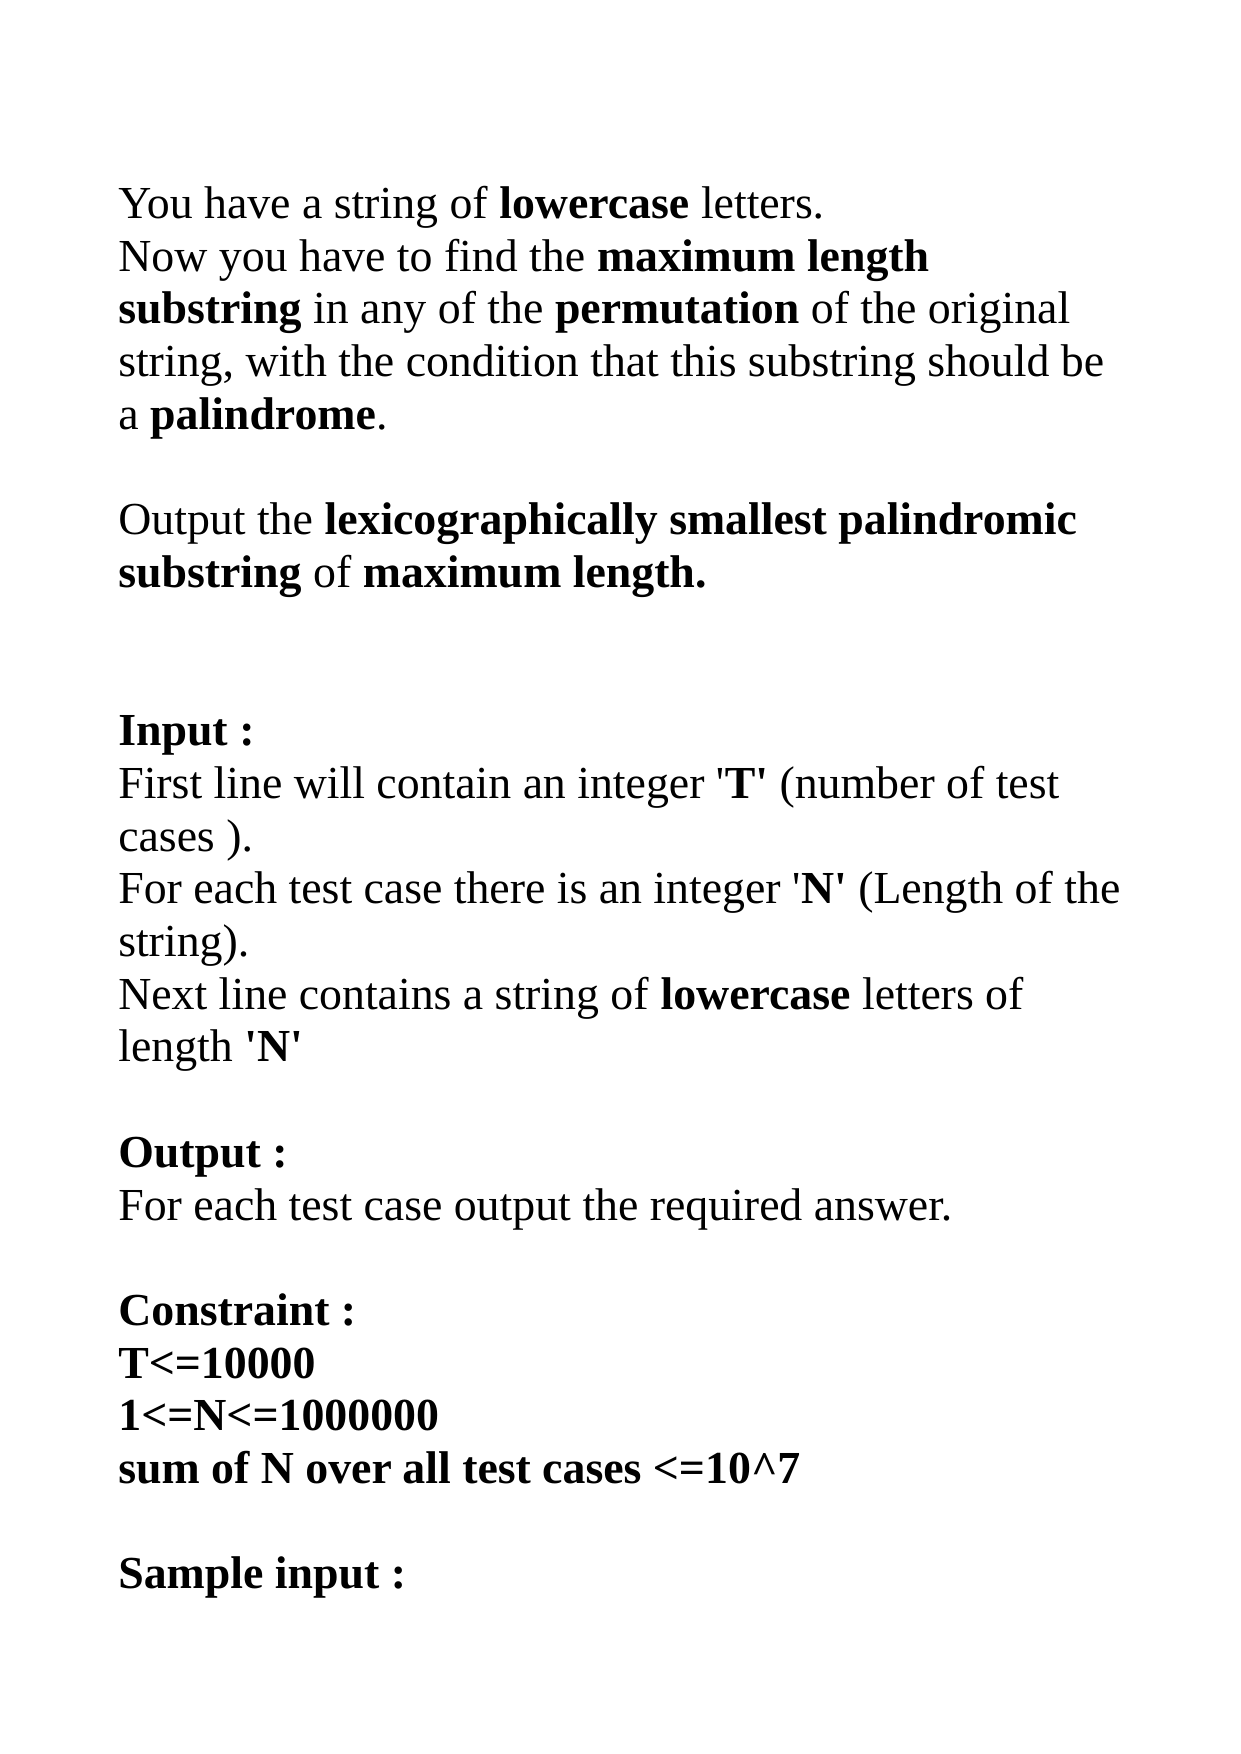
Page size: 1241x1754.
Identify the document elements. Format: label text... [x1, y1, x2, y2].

text Sample input : [118, 1546, 1122, 1599]
text Next line contains a string of lowercase letters of length 'N' [118, 966, 1122, 1072]
text 1<=N<=1000000 [118, 1388, 1122, 1441]
text You have a string of lowercase letters. [118, 176, 1122, 228]
text sum of N over all test cases <=10^7 [118, 1441, 1122, 1493]
text Output : [118, 1124, 1122, 1177]
text For each test case there is an integer 'N' (Length of the string). [118, 861, 1122, 966]
text T<=10000 [118, 1335, 1122, 1388]
text Input : [118, 703, 1122, 755]
text Now you have to find the maximum length substring in any of the permutation of the original string, with the condition that this substring should be a palindrome. [118, 228, 1122, 439]
text For each test case output the required answer. [118, 1177, 1122, 1230]
text First line will contain an integer 'T' (number of test cases ). [118, 755, 1122, 861]
text Constraint : [118, 1282, 1122, 1335]
text Output the lexicographically smallest palindromic substring of maximum length. [118, 492, 1122, 597]
